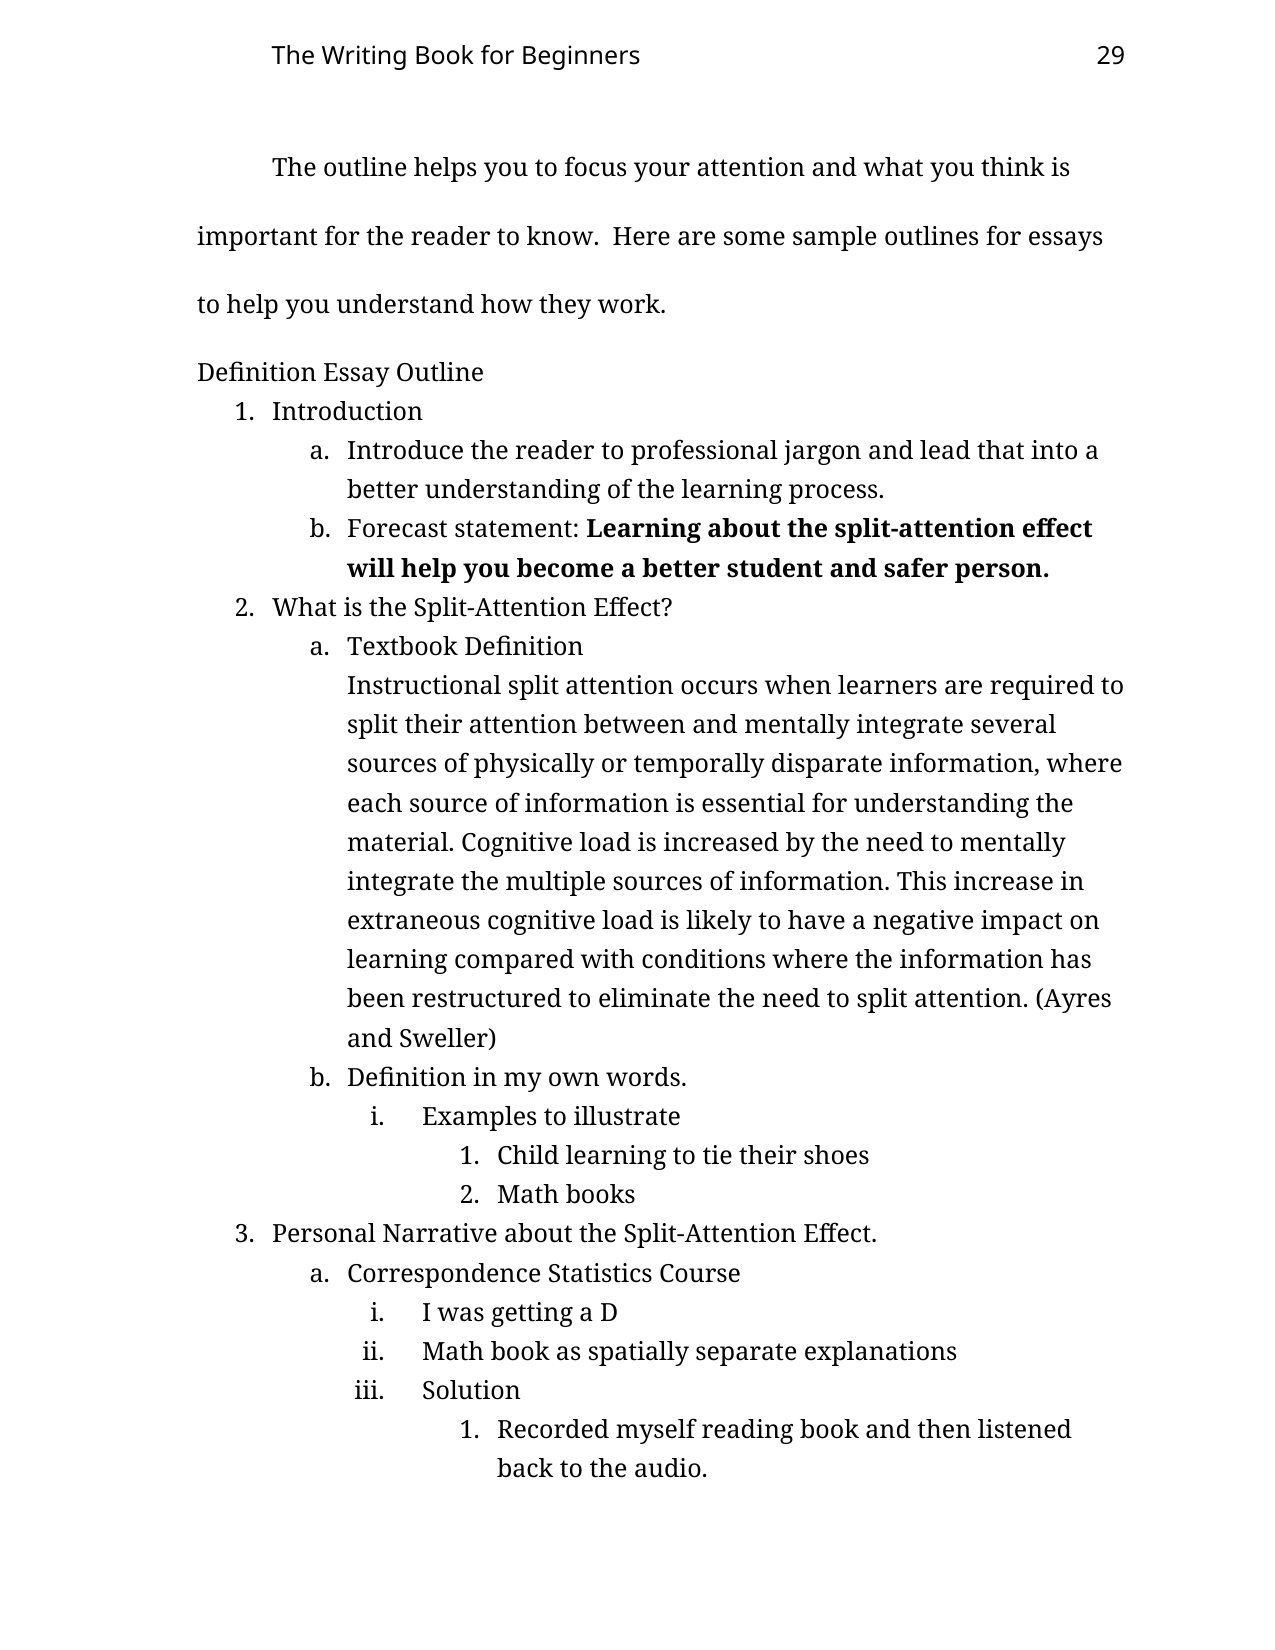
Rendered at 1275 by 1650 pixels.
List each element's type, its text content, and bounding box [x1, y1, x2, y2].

list Definition in my own words. [309, 1059, 1125, 1093]
list Child learning to tie their shoes [459, 1138, 1125, 1172]
list Personal Narrative about the Split-Attention Effect. [234, 1216, 1125, 1250]
list Math book as spatially separate explanations [384, 1333, 1125, 1368]
list Math books [459, 1177, 1125, 1211]
list Introduce the reader to professional jargon and lead that into a better understanding of the learning process. [309, 433, 1125, 506]
text Definition Essay Outline [197, 354, 1125, 388]
list Introduction [234, 393, 1125, 428]
list Recorded myself reading book and then listened back to the audio. [459, 1412, 1125, 1485]
list Examples to illustrate [384, 1098, 1125, 1133]
list Forecast statement: Learning about the split-attention effect will help you become a better student and safer person. [309, 511, 1125, 584]
list Correspondence Statistics Course [309, 1255, 1125, 1289]
list I was getting a D [384, 1294, 1125, 1328]
list Textbook Definition Instructional split attention occurs when learners are required to split their attention between and mentally integrate several sources of physically or temporally disparate information, where each source of information is essential for understanding the material. Cognitive load is increased by the need to mentally integrate the multiple sources of information. This increase in extraneous cognitive load is likely to have a negative impact on learning compared with conditions where the information has been restructured to eliminate the need to split attention. (Ayres and Sweller) [309, 628, 1125, 1054]
list Solution [384, 1373, 1125, 1407]
text The outline helps you to focus your attention and what you think is important for the reader to know. Here are some sample outlines for essays to help you understand how they work. [197, 150, 1125, 320]
list What is the Split-Attention Effect? [234, 589, 1125, 623]
